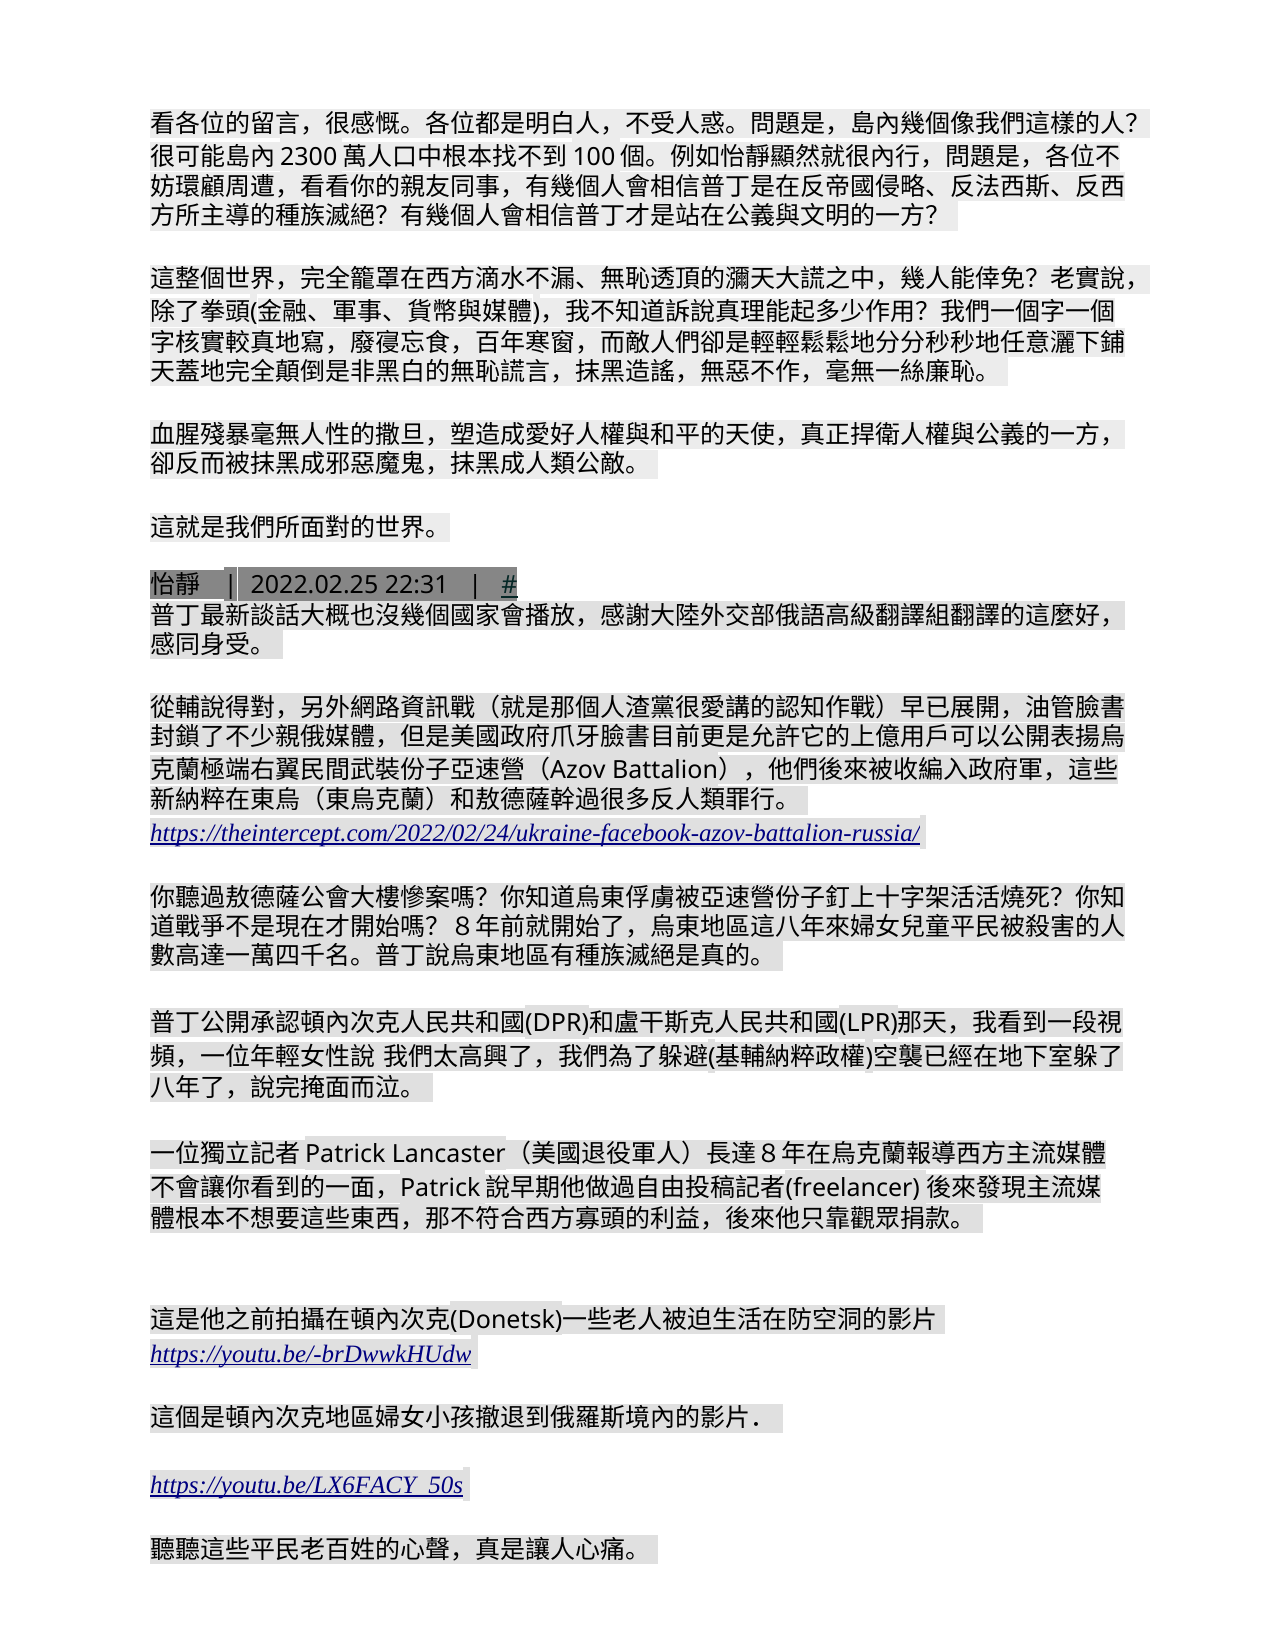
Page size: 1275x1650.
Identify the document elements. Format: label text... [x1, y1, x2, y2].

text 普丁最新談話大概也沒幾個國家會播放，感謝大陸外交部俄語高級翻譯組翻譯的這麼好，感同身受。 從輔說得對，另外網路資訊戰（就是那個人渣黨很愛講的認知作戰）早已展開，油管臉書封鎖了不少親俄媒體，但是美國政府爪牙臉書目前更是允許它的上億用戶可以公開表揚烏克蘭極端右翼民間武裝份子亞速營（Azov Battalion），他們後來被收編入政府軍，這些新納粹在東烏（東烏克蘭）和敖德薩幹過很多反人類罪行。 https://theintercept.com/2022/02/24/ukraine-facebook-azov-battalion-russia/ 你聽過敖德薩公會大樓慘案嗎？你知道烏東俘虜被亞速營份子釘上十字架活活燒死？你知道戰爭不是現在才開始嗎？８年前就開始了，烏東地區這八年來婦女兒童平民被殺害的人數高達一萬四千名。普丁說烏東地區有種族滅絕是真的。 普丁公開承認頓內次克人民共和國(DPR)和盧干斯克人民共和國(LPR)那天，我看到一段視頻，一位年輕女性說 我們太高興了，我們為了躲避(基輔納粹政權)空襲已經在地下室躲了八年了，說完掩面而泣。 一位獨立記者Patrick Lancaster（美國退役軍人）長達８年在烏克蘭報導西方主流媒體不會讓你看到的一面，Patrick說早期他做過自由投稿記者(freelancer) 後來發現主流媒體根本不想要這些東西，那不符合西方寡頭的利益，後來他只靠觀眾捐款。 這是他之前拍攝在頓內次克(Donetsk)一些老人被迫生活在防空洞的影片 https://youtu.be/-brDwwkHUdw 這個是頓內次克地區婦女小孩撤退到俄羅斯境內的影片． https://youtu.be/LX6FACY_50s 聽聽這些平民老百姓的心聲，真是讓人心痛。 [150, 601, 1125, 1564]
text 每天幾乎都睡不到四小時，永遠忙不完的家事雜事小孩的事，疲憊不堪，像在賣命，很想寫點東西，為消弭人間不平事做點貢獻，但實在挖不出時間。 看各位的留言，很感慨。各位都是明白人，不受人惑。問題是，島內幾個像我們這樣的人？很可能島內2300萬人口中根本找不到100個。例如怡靜顯然就很內行，問題是，各位不妨環顧周遭，看看你的親友同事，有幾個人會相信普丁是在反帝國侵略、反法西斯、反西方所主導的種族滅絕？有幾個人會相信普丁才是站在公義與文明的一方？ 這整個世界，完全籠罩在西方滴水不漏、無恥透頂的瀰天大謊之中，幾人能倖免？老實說，除了拳頭(金融、軍事、貨幣與媒體)，我不知道訴說真理能起多少作用？我們一個字一個字核實較真地寫，廢寑忘食，百年寒窗，而敵人們卻是輕輕鬆鬆地分分秒秒地任意灑下鋪天蓋地完全顛倒是非黑白的無恥謊言，抹黑造謠，無惡不作，毫無一絲廉恥。 血腥殘暴毫無人性的撒旦，塑造成愛好人權與和平的天使，真正捍衛人權與公義的一方，卻反而被抹黑成邪惡魔鬼，抹黑成人類公敵。 這就是我們所面對的世界。 [150, 75, 1125, 542]
text 怡靜 | 2022.02.25 22:31 | # [150, 567, 1125, 601]
